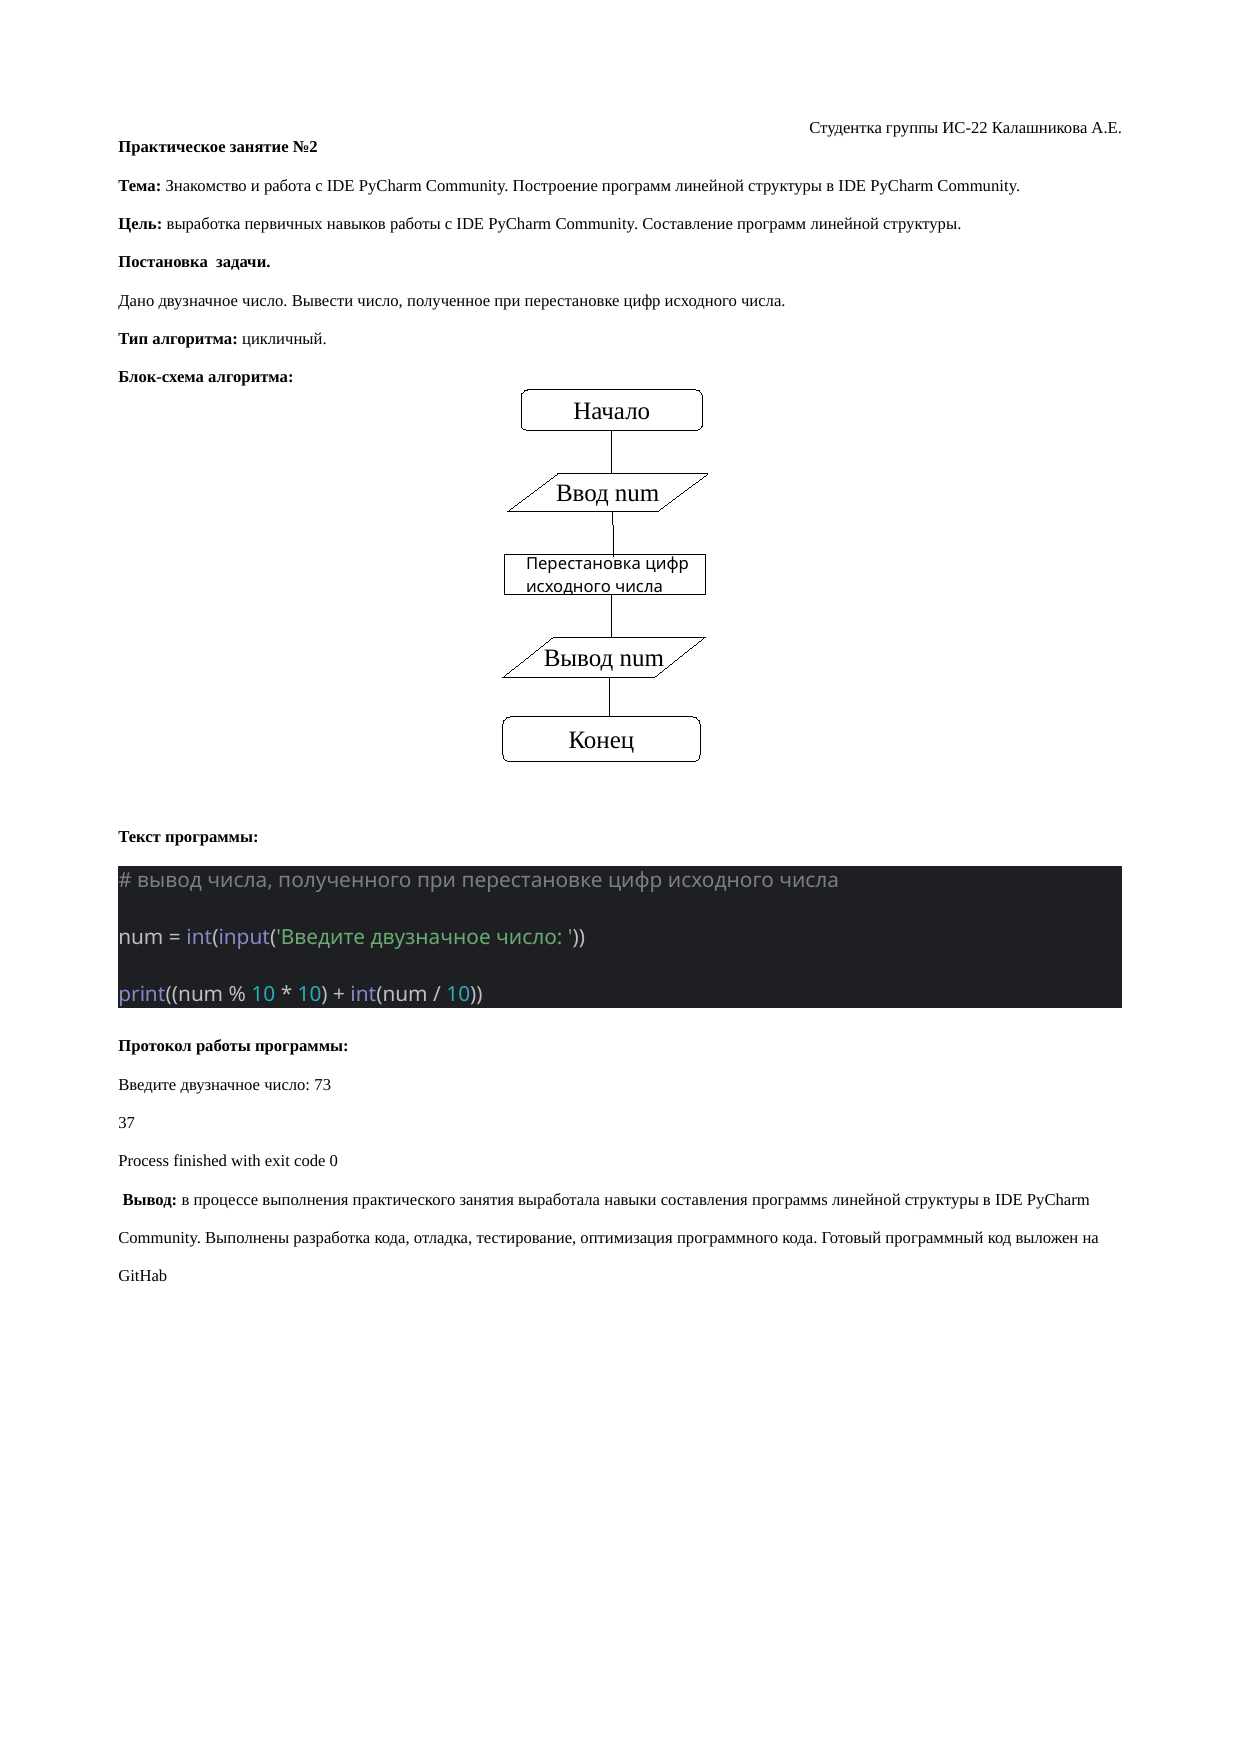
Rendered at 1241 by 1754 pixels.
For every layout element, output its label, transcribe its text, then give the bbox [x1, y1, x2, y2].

text 37 [118, 1113, 1122, 1132]
text # вывод числа, полученного при перестановке цифр исходного числа num = int(input('Введите двузначное число: ')) print((num % 10 * 10) + int(num / 10)) [118, 866, 1122, 1008]
text Протокол работы программы: [118, 1036, 1122, 1055]
text Практическое занятие №2 [118, 137, 1122, 156]
text Вывод: в процессе выполнения практического занятия выработала навыки составления программs линейной структуры в IDE PyCharm Community. Выполнены разработка кода, отладка, тестирование, оптимизация программного кода. Готовый программный код выложен на GitHab [118, 1189, 1122, 1285]
text Постановка задачи. [118, 252, 1122, 271]
text Блок-схема алгоритма: [118, 367, 1122, 386]
text Студентка группы ИС-22 Калашникова А.Е. [118, 118, 1122, 137]
text Дано двузначное число. Вывести число, полученное при перестановке цифр исходного числа. [118, 291, 1122, 310]
text Тип алгоритма: цикличный. [118, 329, 1122, 348]
text Введите двузначное число: 73 [118, 1074, 1122, 1094]
text Тема: Знакомство и работа с IDE PyCharm Community. Построение программ линейной структуры в IDE PyCharm Community. [118, 176, 1122, 195]
text Текст программы: [118, 827, 1122, 846]
text Цель: выработка первичных навыков работы с IDE PyCharm Community. Составление программ линейной структуры. [118, 214, 1122, 233]
text Process finished with exit code 0 [118, 1151, 1122, 1170]
